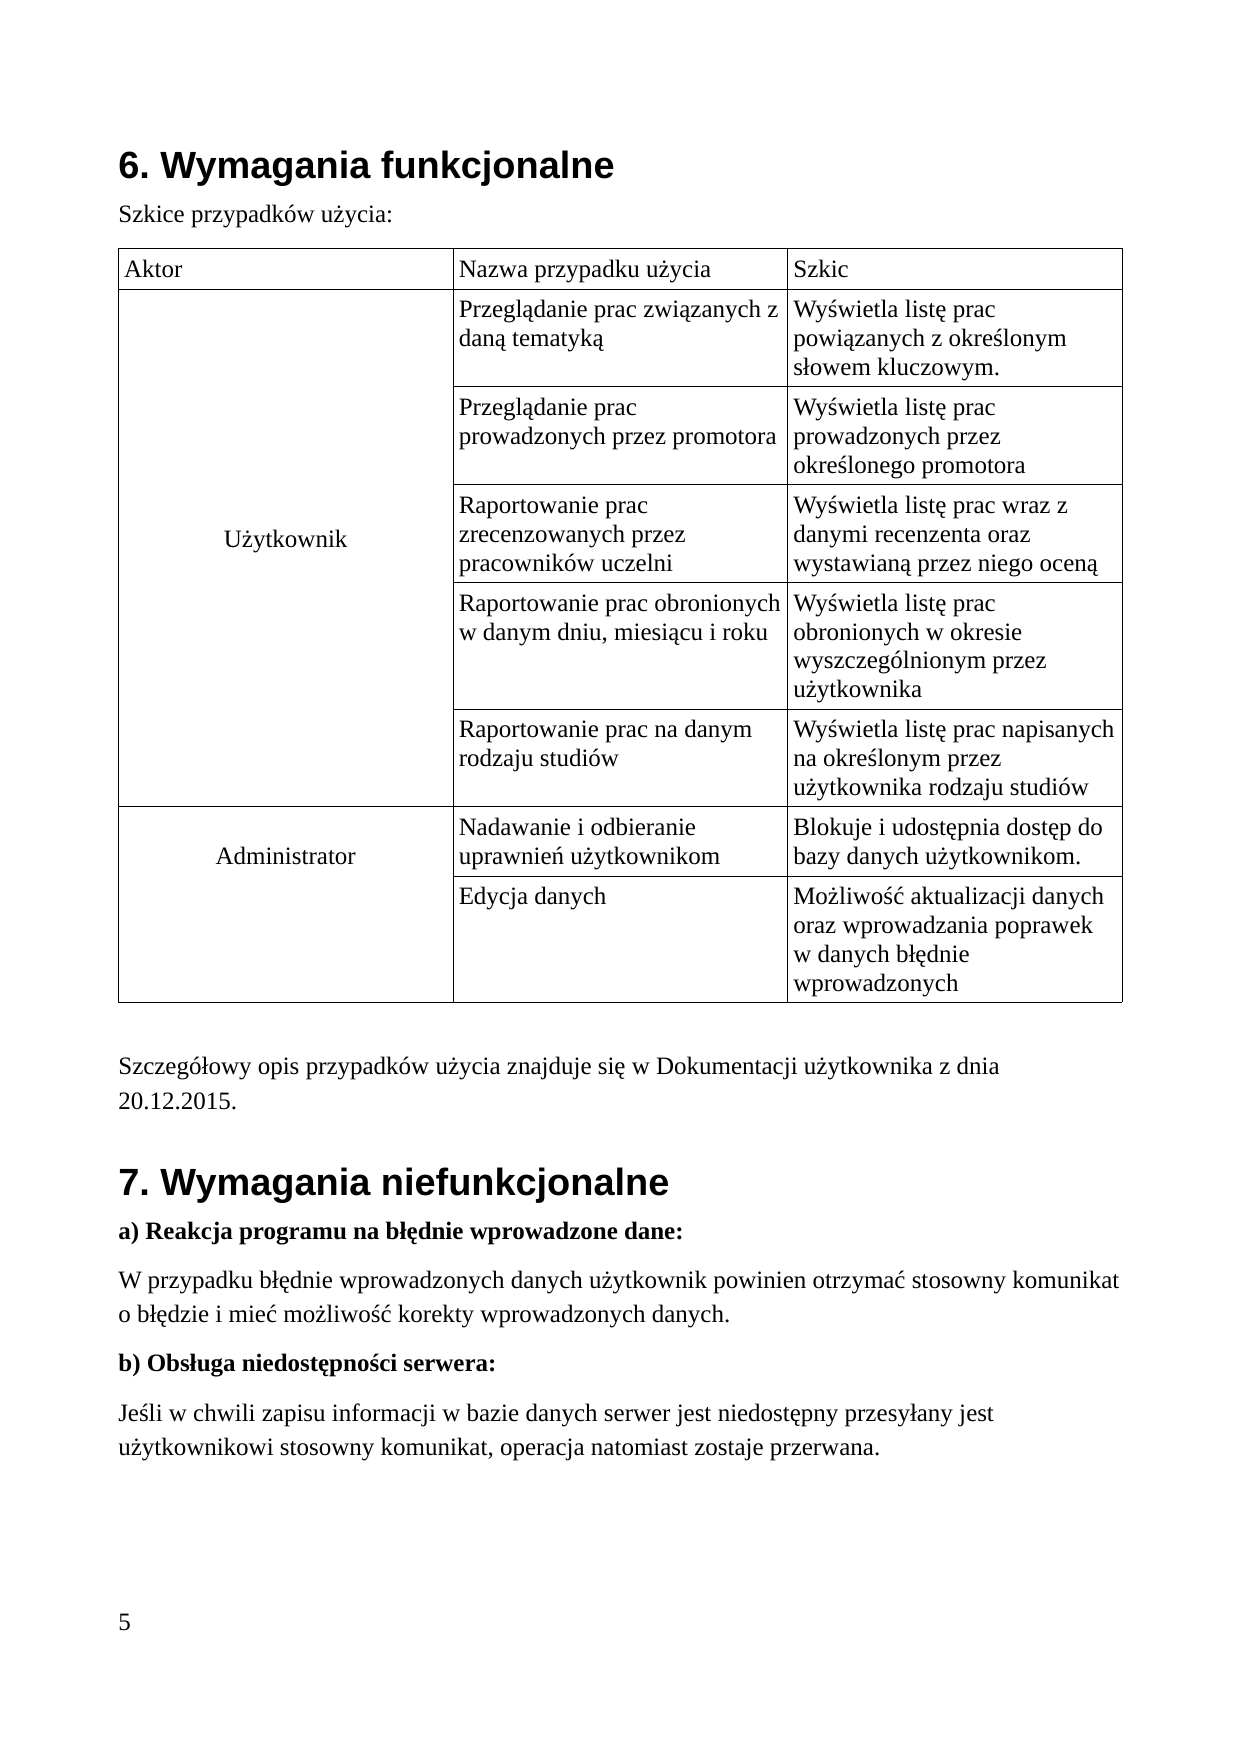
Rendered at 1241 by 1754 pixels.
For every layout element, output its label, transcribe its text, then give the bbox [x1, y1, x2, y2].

text W przypadku błędnie wprowadzonych danych użytkownik powinien otrzymać stosowny komunikat o błędzie i mieć możliwość korekty wprowadzonych danych. [118, 1265, 1122, 1328]
subtitle 6. Wymagania funkcjonalne [118, 143, 1122, 187]
table_cell Wyświetla listę prac prowadzonych przez określonego promotora [788, 387, 1122, 484]
table_cell Przeglądanie prac związanych z daną tematyką [454, 290, 787, 386]
table_cell Raportowanie prac na danym rodzaju studiów [454, 710, 787, 806]
table_cell Blokuje i udostępnia dostęp do bazy danych użytkownikom. [788, 807, 1122, 876]
table_cell Edycja danych [454, 877, 787, 1002]
text b) Obsługa niedostępności serwera: [118, 1348, 1122, 1377]
table_cell Wyświetla listę prac wraz z danymi recenzenta oraz wystawianą przez niego oceną [788, 485, 1122, 582]
text Szkice przypadków użycia: [118, 199, 1122, 228]
table_header Aktor [119, 249, 453, 289]
table_header Nazwa przypadku użycia [454, 249, 787, 289]
table_cell Wyświetla listę prac powiązanych z określonym słowem kluczowym. [788, 290, 1122, 386]
table_cell Raportowanie prac obronionych w danym dniu, miesiącu i roku [454, 583, 787, 709]
text Szczegółowy opis przypadków użycia znajduje się w Dokumentacji użytkownika z dnia 20.12.2015. [118, 1051, 1122, 1114]
table_cell Wyświetla listę prac napisanych na określonym przez użytkownika rodzaju studiów [788, 710, 1122, 806]
text a) Reakcja programu na błędnie wprowadzone dane: [118, 1216, 1122, 1245]
table_cell Przeglądanie prac prowadzonych przez promotora [454, 387, 787, 484]
table_cell Administrator [119, 807, 453, 1002]
table_cell Wyświetla listę prac obronionych w okresie wyszczególnionym przez użytkownika [788, 583, 1122, 709]
subtitle 7. Wymagania niefunkcjonalne [118, 1160, 1122, 1203]
table_cell Użytkownik [119, 290, 453, 806]
table_cell Nadawanie i odbieranie uprawnień użytkownikom [454, 807, 787, 876]
table_header Szkic [788, 249, 1122, 289]
table_cell Możliwość aktualizacji danych oraz wprowadzania poprawek w danych błędnie wprowadzonych [788, 877, 1122, 1002]
table_cell Raportowanie prac zrecenzowanych przez pracowników uczelni [454, 485, 787, 582]
text Jeśli w chwili zapisu informacji w bazie danych serwer jest niedostępny przesyłany jest użytkownikowi stosowny komunikat, operacja natomiast zostaje przerwana. [118, 1398, 1122, 1461]
